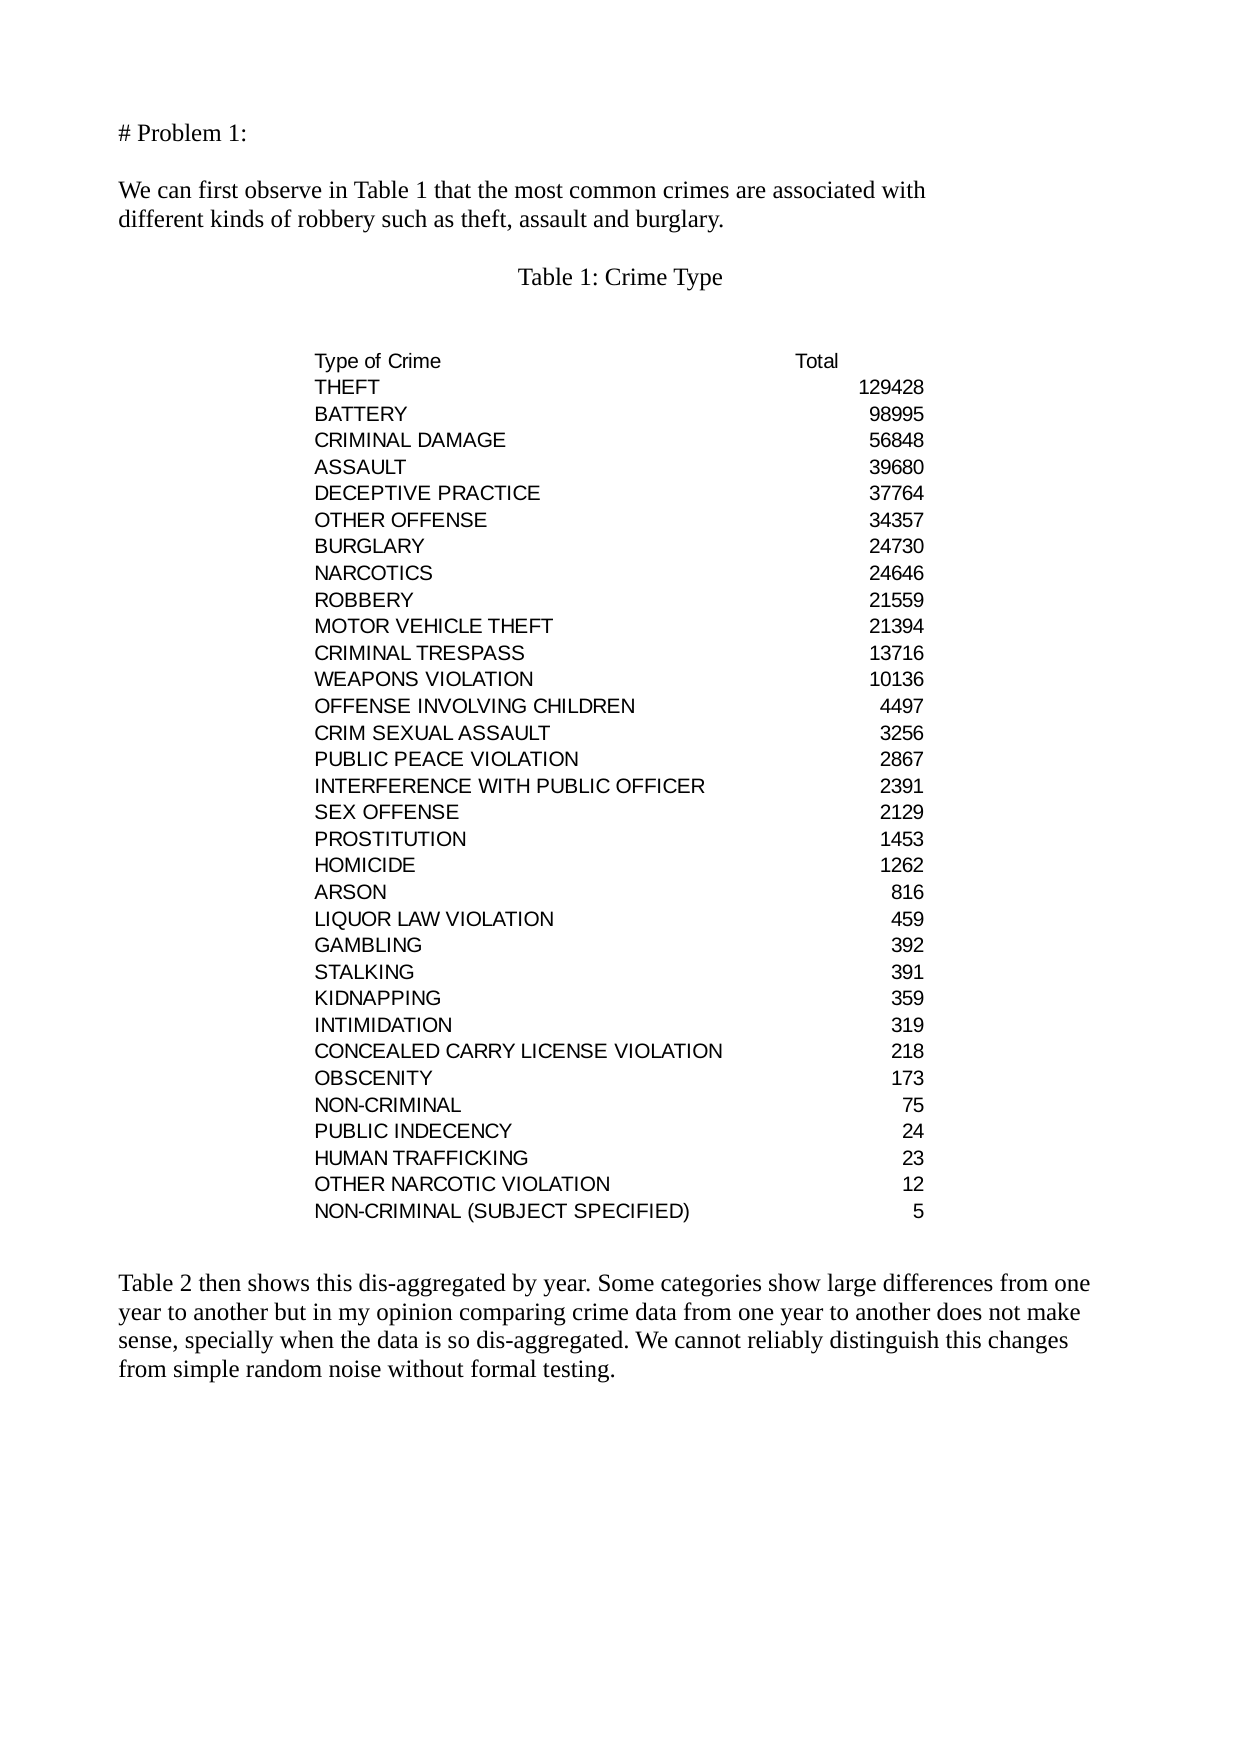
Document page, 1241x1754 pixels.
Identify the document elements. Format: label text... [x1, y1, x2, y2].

text Table 2 then shows this dis-aggregated by year. Some categories show large differences from one year to another but in my opinion comparing crime data from one year to another does not make sense, specially when the data is so dis-aggregated. We cannot reliably distinguish this changes from simple random noise without formal testing. [118, 1268, 1122, 1383]
text different kinds of robbery such as theft, assault and burglary. [118, 204, 1122, 233]
text Table 1: Crime Type [118, 262, 1122, 291]
text # Problem 1: [118, 118, 1122, 147]
text We can first observe in Table 1 that the most common crimes are associated with [118, 176, 1122, 204]
